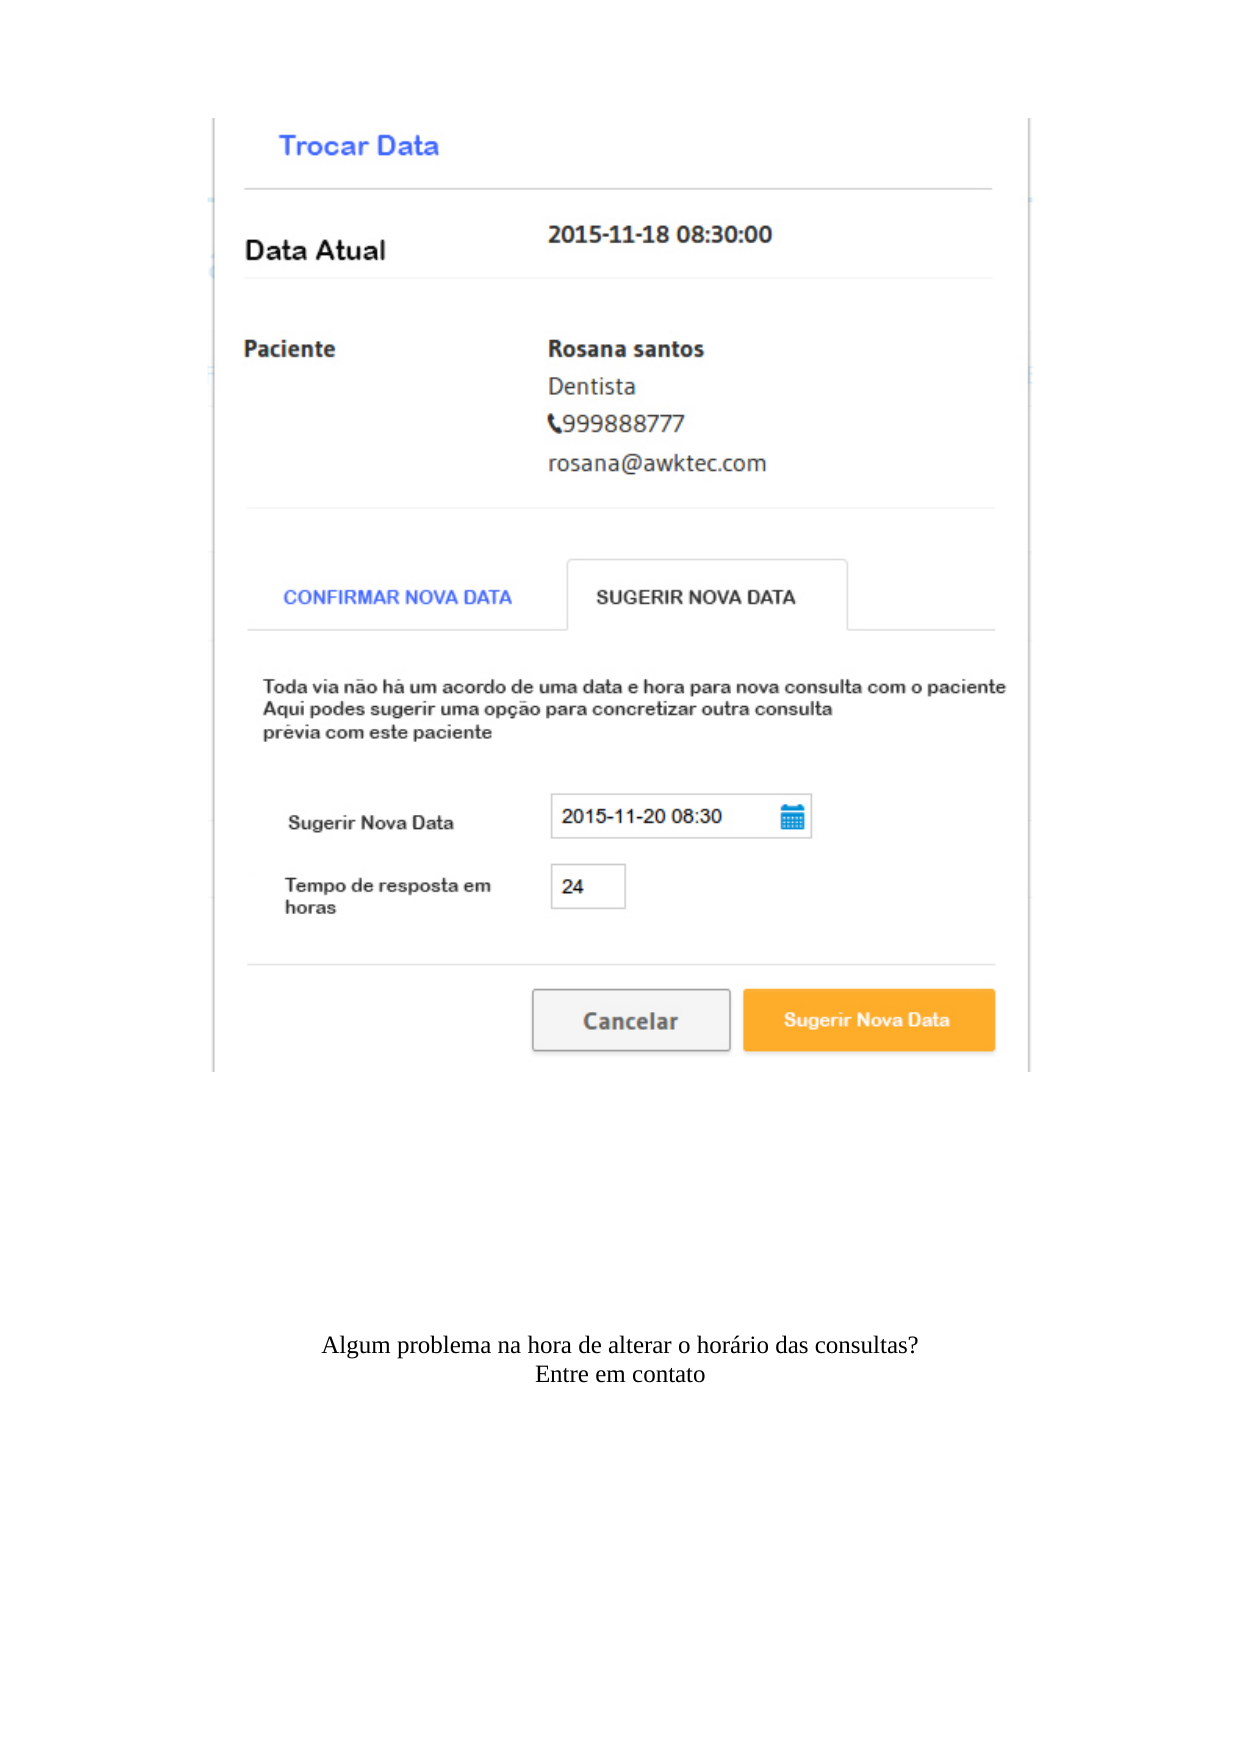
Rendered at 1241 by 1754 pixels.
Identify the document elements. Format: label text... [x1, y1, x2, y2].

picture [207, 118, 1033, 1072]
text Algum problema na hora de alterar o horário das consultas? [118, 1330, 1122, 1359]
text Entre em contato [118, 1359, 1122, 1387]
